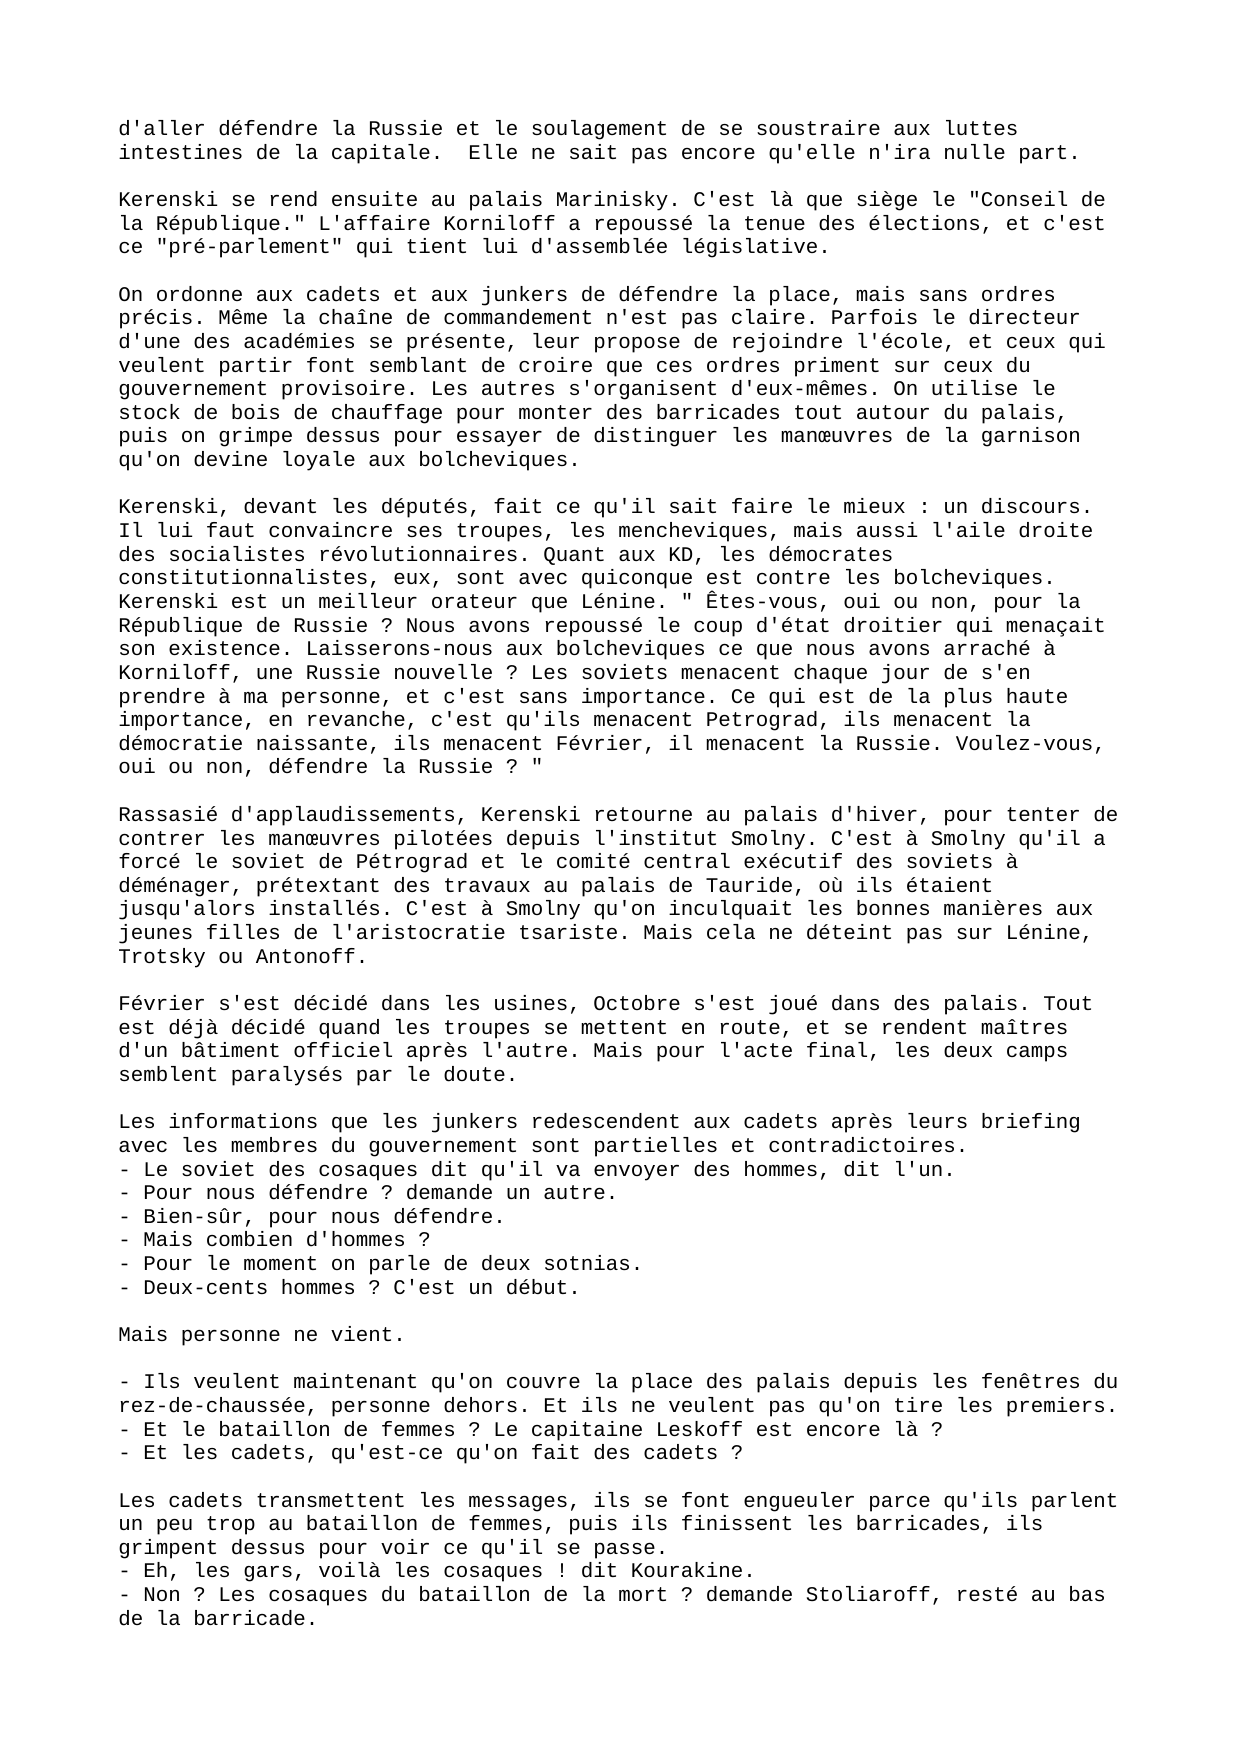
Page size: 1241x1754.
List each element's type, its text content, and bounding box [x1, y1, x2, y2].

text - Le soviet des cosaques dit qu'il va envoyer des hommes, dit l'un. [118, 1158, 1122, 1182]
text - Et les cadets, qu'est-ce qu'on fait des cadets ? [118, 1442, 1122, 1466]
text - Pour nous défendre ? demande un autre. [118, 1182, 1122, 1206]
text Rassasié d'applaudissements, Kerenski retourne au palais d'hiver, pour tenter de contrer les manœuvres pilotées depuis l'institut Smolny. C'est à Smolny qu'il a forcé le soviet de Pétrograd et le comité central exécutif des soviets à déménager, prétextant des travaux au palais de Tauride, où ils étaient jusqu'alors installés. C'est à Smolny qu'on inculquait les bonnes manières aux jeunes filles de l'aristocratie tsariste. Mais cela ne déteint pas sur Lénine, Trotsky ou Antonoff. [118, 804, 1122, 969]
text - Mais combien d'hommes ? [118, 1229, 1122, 1253]
text On ordonne aux cadets et aux junkers de défendre la place, mais sans ordres précis. Même la chaîne de commandement n'est pas claire. Parfois le directeur d'une des académies se présente, leur propose de rejoindre l'école, et ceux qui veulent partir font semblant de croire que ces ordres priment sur ceux du gouvernement provisoire. Les autres s'organisent d'eux-mêmes. On utilise le stock de bois de chauffage pour monter des barricades tout autour du palais, puis on grimpe dessus pour essayer de distinguer les manœuvres de la garnison qu'on devine loyale aux bolcheviques. [118, 284, 1122, 473]
text d'aller défendre la Russie et le soulagement de se soustraire aux luttes intestines de la capitale. Elle ne sait pas encore qu'elle n'ira nulle part. [118, 118, 1122, 165]
text - Deux-cents hommes ? C'est un début. [118, 1277, 1122, 1300]
text Mais personne ne vient. [118, 1324, 1122, 1348]
text Kerenski se rend ensuite au palais Marinisky. C'est là que siège le "Conseil de la République." L'affaire Korniloff a repoussé la tenue des élections, et c'est ce "pré-parlement" qui tient lui d'assemblée législative. [118, 189, 1122, 260]
text - Pour le moment on parle de deux sotnias. [118, 1253, 1122, 1277]
text Kerenski, devant les députés, fait ce qu'il sait faire le mieux : un discours. Il lui faut convaincre ses troupes, les mencheviques, mais aussi l'aile droite des socialistes révolutionnaires. Quant aux KD, les démocrates constitutionnalistes, eux, sont avec quiconque est contre les bolcheviques. Kerenski est un meilleur orateur que Lénine. " Êtes-vous, oui ou non, pour la République de Russie ? Nous avons repoussé le coup d'état droitier qui menaçait son existence. Laisserons-nous aux bolcheviques ce que nous avons arraché à Korniloff, une Russie nouvelle ? Les soviets menacent chaque jour de s'en prendre à ma personne, et c'est sans importance. Ce qui est de la plus haute importance, en revanche, c'est qu'ils menacent Petrograd, ils menacent la démocratie naissante, ils menacent Février, il menacent la Russie. Voulez-vous, oui ou non, défendre la Russie ? " [118, 496, 1122, 780]
text - Ils veulent maintenant qu'on couvre la place des palais depuis les fenêtres du rez-de-chaussée, personne dehors. Et ils ne veulent pas qu'on tire les premiers. [118, 1371, 1122, 1419]
text Les informations que les junkers redescendent aux cadets après leurs briefing avec les membres du gouvernement sont partielles et contradictoires. [118, 1111, 1122, 1158]
text - Et le bataillon de femmes ? Le capitaine Leskoff est encore là ? [118, 1419, 1122, 1442]
text - Eh, les gars, voilà les cosaques ! dit Kourakine. [118, 1561, 1122, 1584]
text Les cadets transmettent les messages, ils se font engueuler parce qu'ils parlent un peu trop au bataillon de femmes, puis ils finissent les barricades, ils grimpent dessus pour voir ce qu'il se passe. [118, 1489, 1122, 1561]
text Février s'est décidé dans les usines, Octobre s'est joué dans des palais. Tout est déjà décidé quand les troupes se mettent en route, et se rendent maîtres d'un bâtiment officiel après l'autre. Mais pour l'acte final, les deux camps semblent paralysés par le doute. [118, 993, 1122, 1088]
text - Bien-sûr, pour nous défendre. [118, 1206, 1122, 1229]
text - Non ? Les cosaques du bataillon de la mort ? demande Stoliaroff, resté au bas de la barricade. [118, 1584, 1122, 1631]
